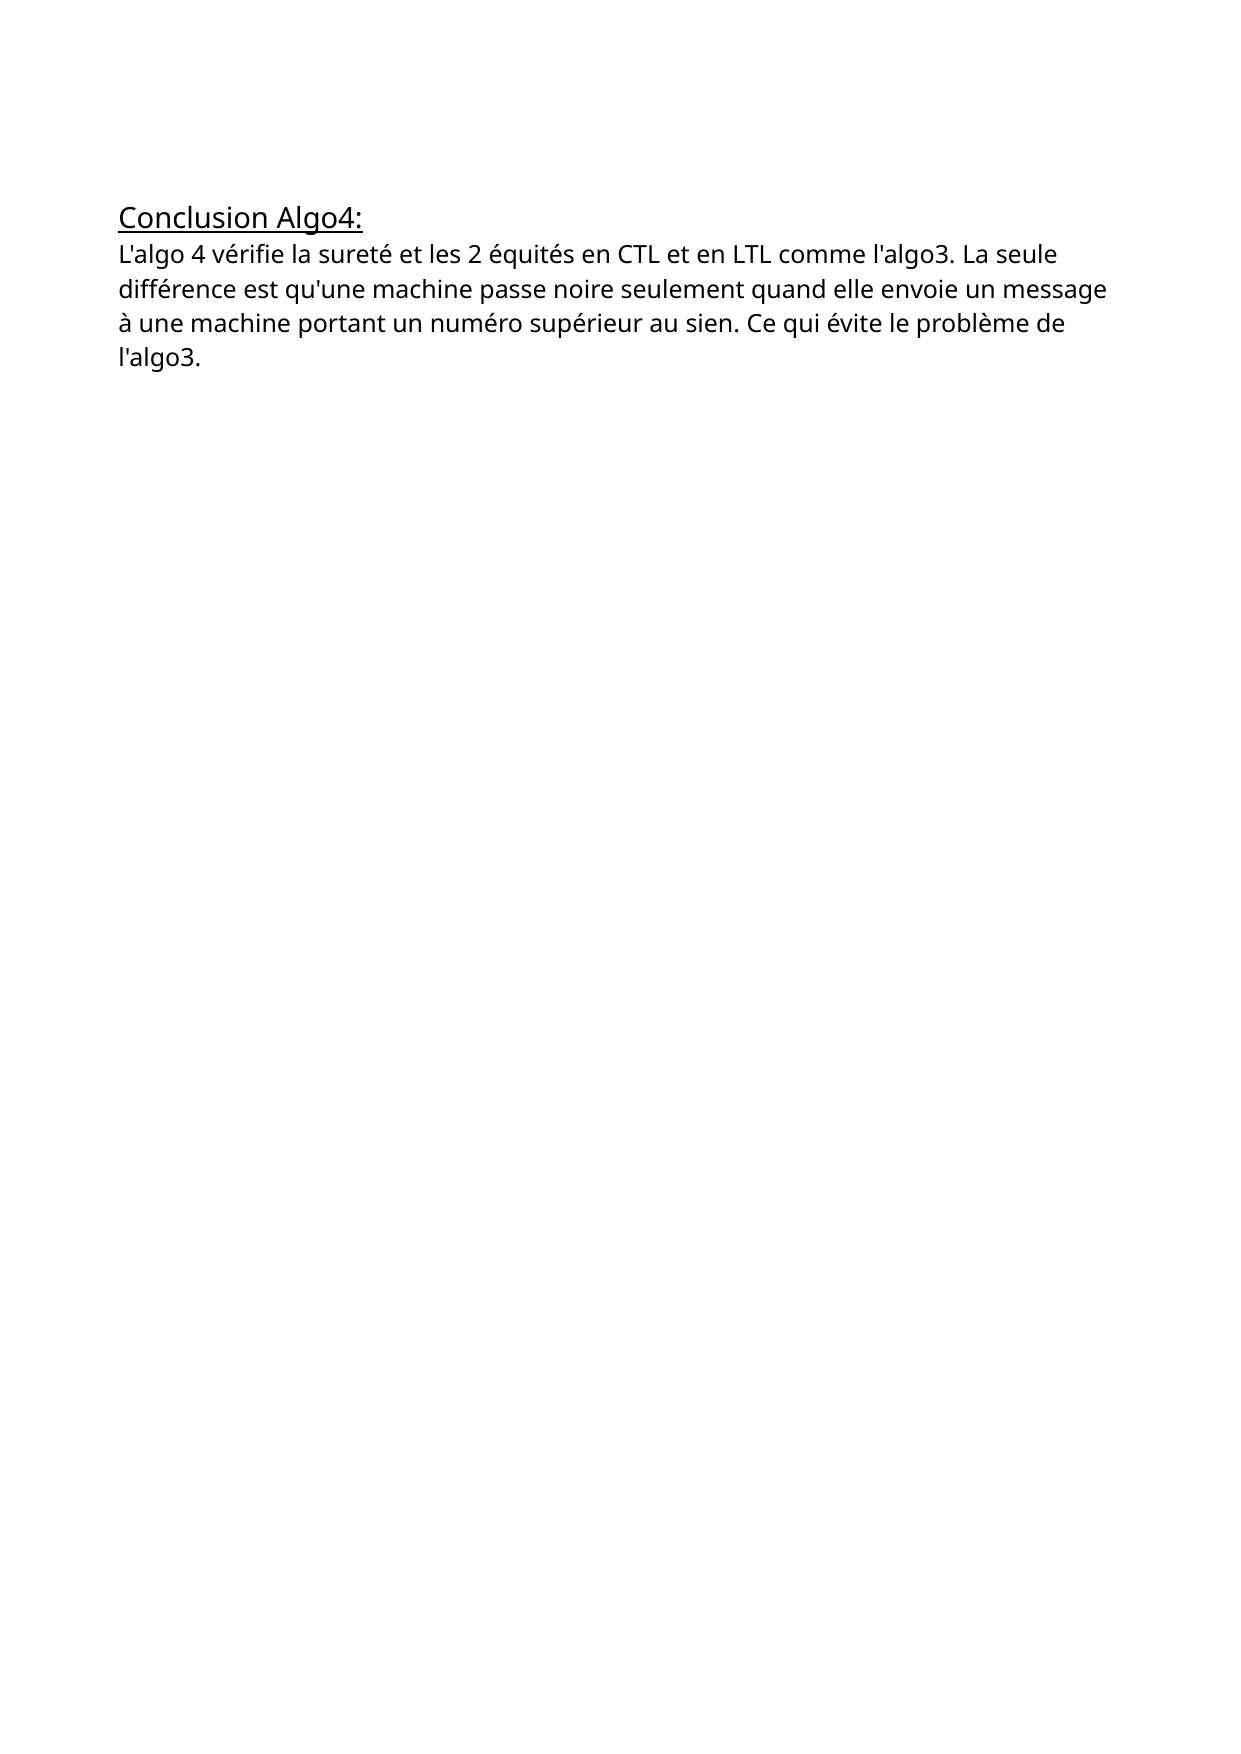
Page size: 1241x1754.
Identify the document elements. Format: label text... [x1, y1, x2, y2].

text L'algo 4 vérifie la sureté et les 2 équités en CTL et en LTL comme l'algo3. La seule différence est qu'une machine passe noire seulement quand elle envoie un message à une machine portant un numéro supérieur au sien. Ce qui évite le problème de l'algo3. [118, 237, 1122, 373]
text Conclusion Algo4: [118, 197, 1122, 237]
